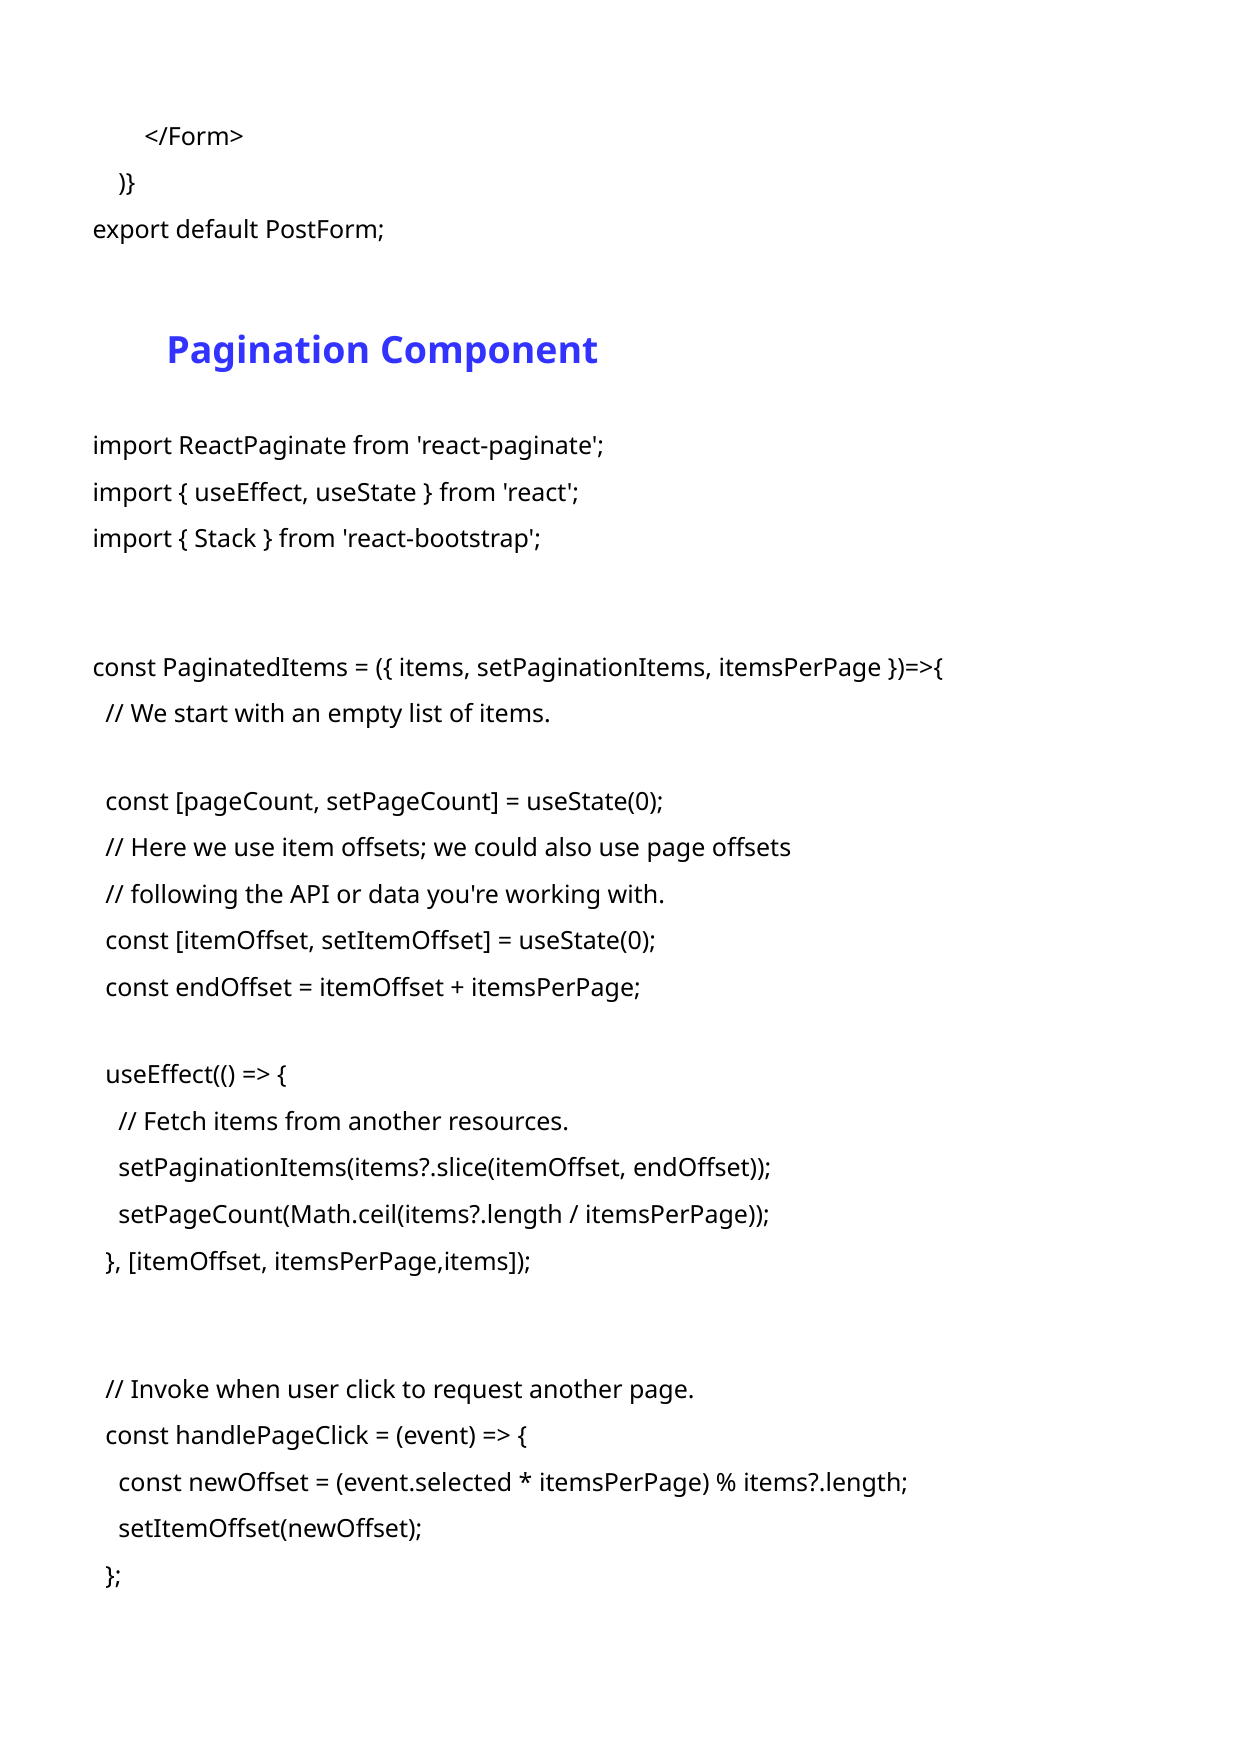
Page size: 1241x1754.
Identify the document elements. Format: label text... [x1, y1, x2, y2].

text useEffect(() => { [92, 1057, 1123, 1091]
text setItemOffset(newOffset); [92, 1511, 1123, 1545]
text import { Stack } from 'react-bootstrap'; [92, 521, 1123, 555]
text const handlePageClick = (event) => { [92, 1418, 1123, 1452]
text export default PostForm; [92, 211, 1123, 245]
subtitle Pagination Component [92, 324, 1123, 375]
text const [pageCount, setPageCount] = useState(0); [92, 783, 1123, 817]
text </Form> [92, 118, 1123, 152]
text )} [92, 165, 1123, 199]
text // Invoke when user click to request another page. [92, 1371, 1123, 1406]
text // We start with an empty list of items. [92, 696, 1123, 730]
text // Fetch items from another resources. [92, 1103, 1123, 1138]
text }; [92, 1558, 1123, 1592]
text import ReactPaginate from 'react-paginate'; [92, 428, 1123, 462]
text setPageCount(Math.ceil(items?.length / itemsPerPage)); [92, 1197, 1123, 1231]
text const newOffset = (event.selected * itemsPerPage) % items?.length; [92, 1464, 1123, 1499]
text // following the API or data you're working with. [92, 876, 1123, 911]
text setPaginationItems(items?.slice(itemOffset, endOffset)); [92, 1150, 1123, 1184]
text import { useEffect, useState } from 'react'; [92, 474, 1123, 509]
text }, [itemOffset, itemsPerPage,items]); [92, 1243, 1123, 1277]
text const [itemOffset, setItemOffset] = useState(0); [92, 923, 1123, 957]
text // Here we use item offsets; we could also use page offsets [92, 830, 1123, 864]
text const endOffset = itemOffset + itemsPerPage; [92, 969, 1123, 1004]
text const PaginatedItems = ({ items, setPaginationItems, itemsPerPage })=>{ [92, 649, 1123, 683]
